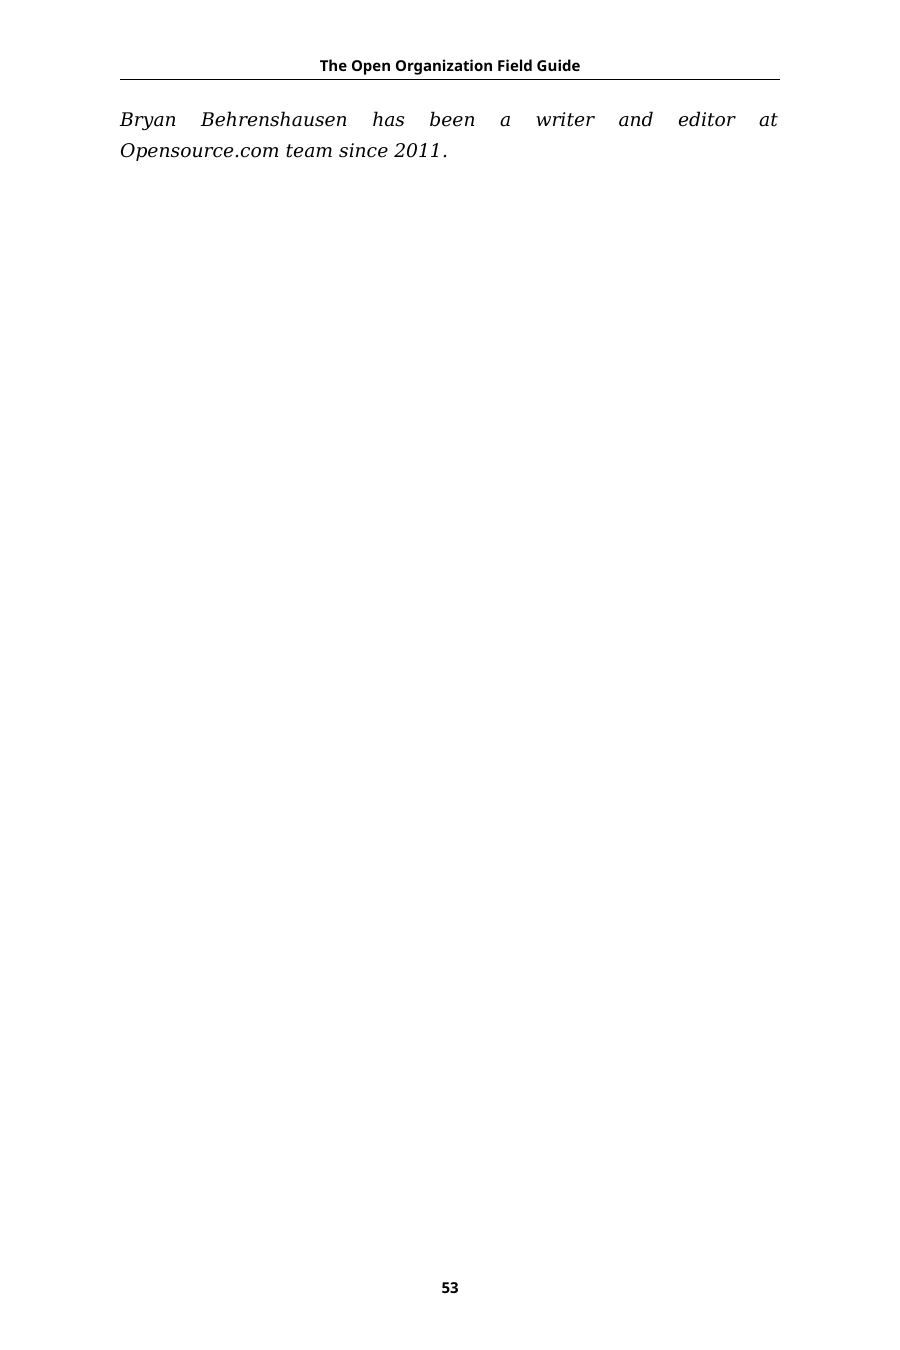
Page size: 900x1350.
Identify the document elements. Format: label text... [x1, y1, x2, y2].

text Bryan Behrenshausen has been a writer and editor at Opensource.com team since 2011. [120, 108, 780, 162]
